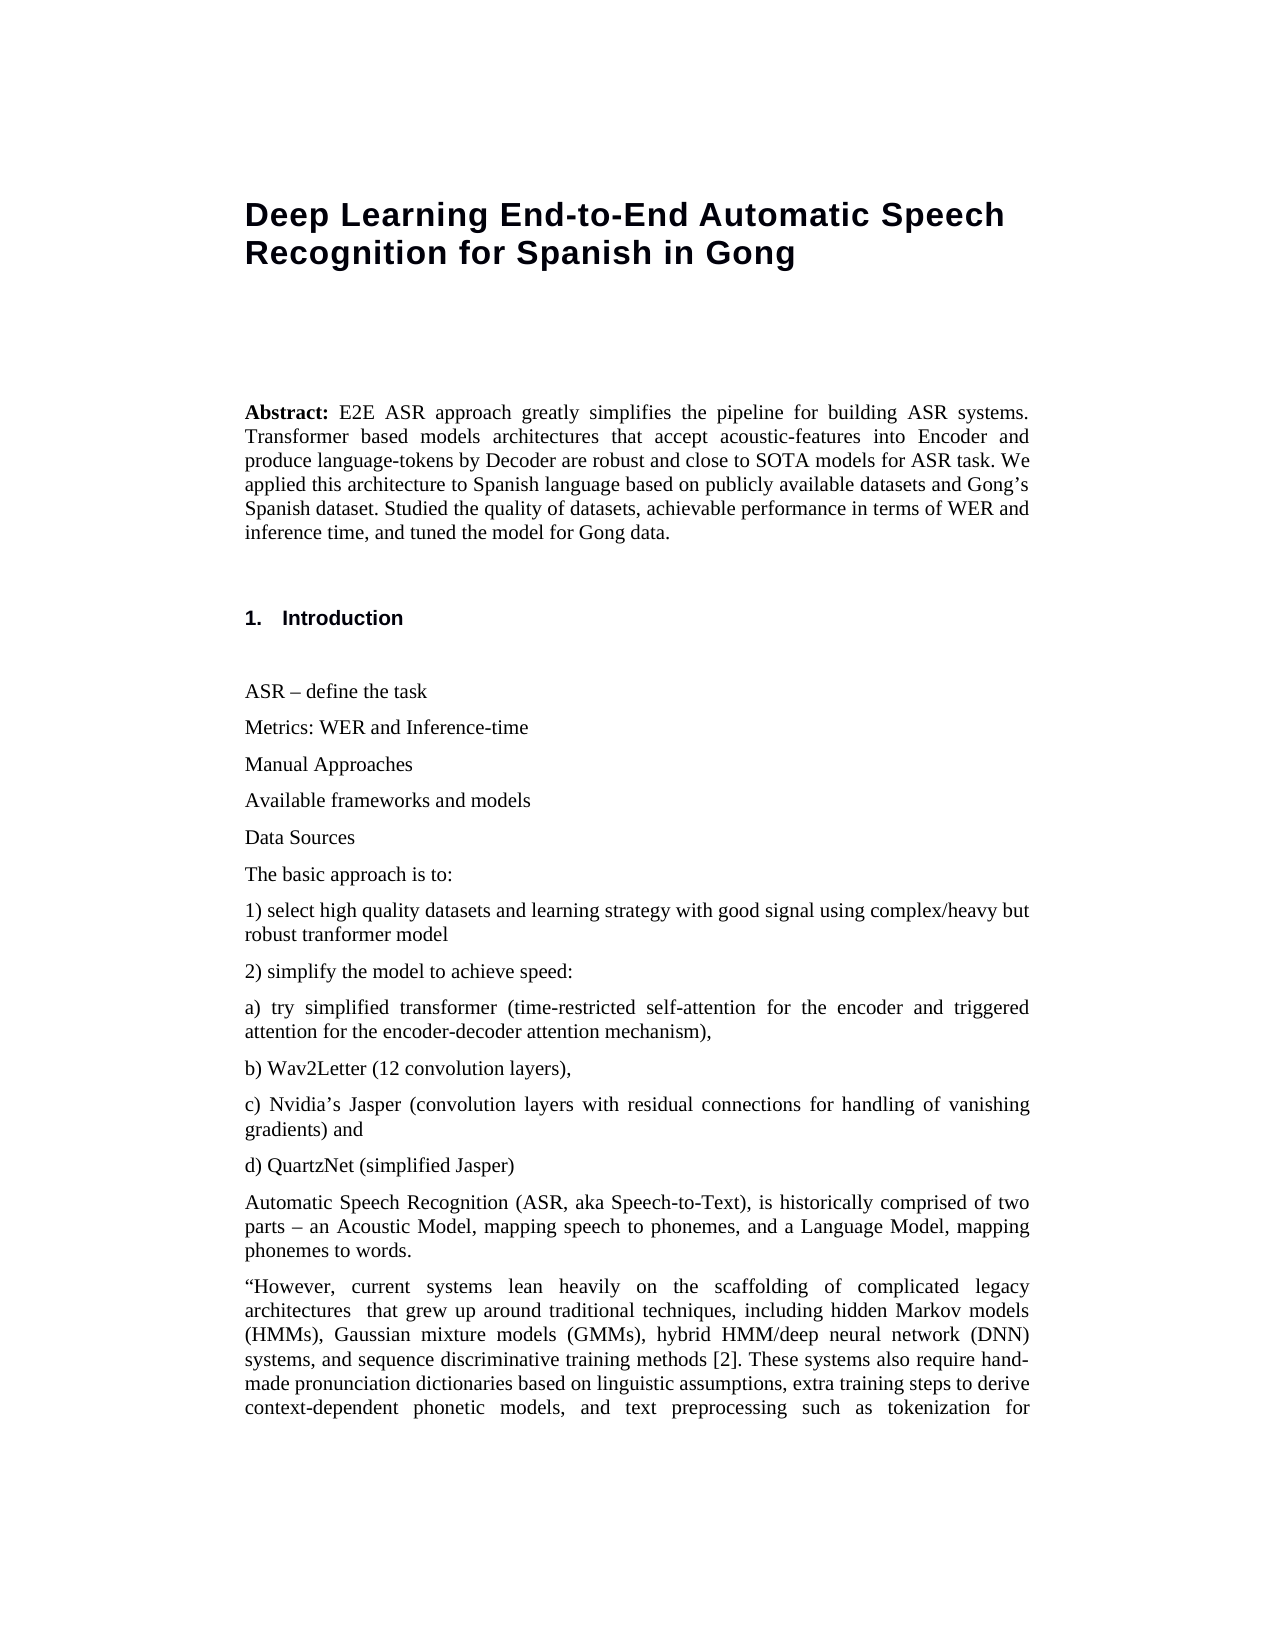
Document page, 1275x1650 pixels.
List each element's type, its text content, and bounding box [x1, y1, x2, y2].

title Deep Learning End-to-End Automatic Speech Recognition for Spanish in Gong [244, 195, 1031, 272]
text Metrics: WER and Inference-time [244, 715, 1031, 739]
text d) QuartzNet (simplified Jasper) [244, 1153, 1031, 1177]
text 1) select high quality datasets and learning strategy with good signal using complex/heavy but robust tranformer model [244, 898, 1031, 946]
text Data Sources [244, 825, 1031, 849]
text Abstract: E2E ASR approach greatly simplifies the pipeline for building ASR systems. Transformer based models architectures that accept acoustic-features into Encoder and produce language-tokens by Decoder are robust and close to SOTA models for ASR task. We applied this architecture to Spanish language based on publicly available datasets and Gong’s Spanish dataset. Studied the quality of datasets, achievable performance in terms of WER and inference time, and tuned the model for Gong data. [244, 400, 1031, 544]
text c) Nvidia’s Jasper (convolution layers with residual connections for handling of vanishing gradients) and [244, 1092, 1031, 1141]
text 2) simplify the model to achieve speed: [244, 959, 1031, 983]
text Available frameworks and models [244, 788, 1031, 812]
text a) try simplified transformer (time-restricted self-attention for the encoder and triggered attention for the encoder-decoder attention mechanism), [244, 995, 1031, 1043]
list Introduction [244, 606, 1031, 629]
text b) Wav2Letter (12 convolution layers), [244, 1056, 1031, 1080]
text “However, current systems lean heavily on the scaffolding of complicated legacy architectures that grew up around traditional techniques, including hidden Markov models (HMMs), Gaussian mixture models (GMMs), hybrid HMM/deep neural network (DNN) systems, and sequence discriminative training methods [2]. These systems also require hand-made pronunciation dictionaries based on linguistic assumptions, extra training steps to derive context-dependent phonetic models, and text preprocessing such as tokenization for [244, 1274, 1031, 1419]
text Manual Approaches [244, 752, 1031, 776]
text ASR – define the task [244, 679, 1031, 703]
text Automatic Speech Recognition (ASR, aka Speech-to-Text), is historically comprised of two parts – an Acoustic Model, mapping speech to phonemes, and a Language Model, mapping phonemes to words. [244, 1189, 1031, 1262]
text The basic approach is to: [244, 861, 1031, 886]
